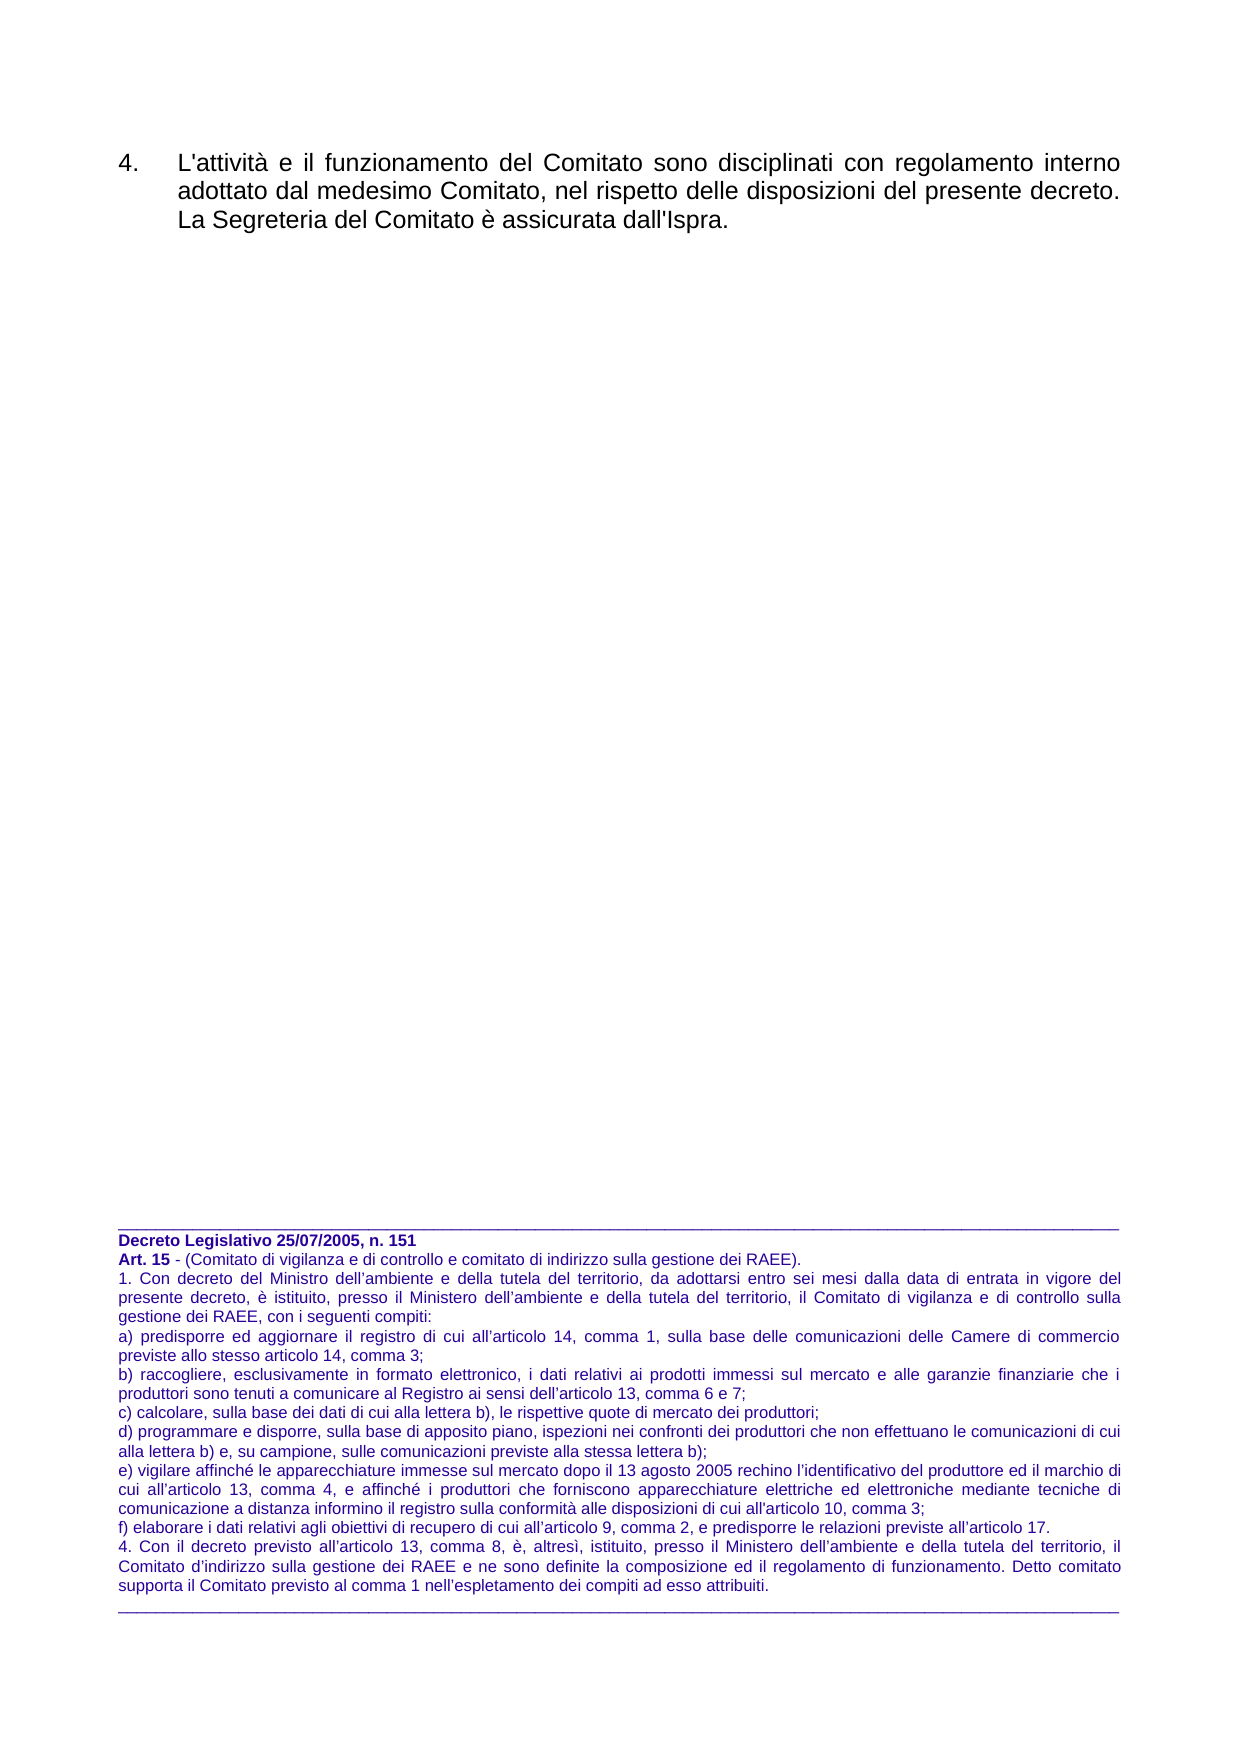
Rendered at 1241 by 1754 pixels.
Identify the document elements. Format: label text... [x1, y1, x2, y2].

text Decreto Legislativo 25/07/2005, n. 151 [118, 1231, 1122, 1250]
text ____________________________________________________________________________________________________________ [118, 1595, 1122, 1614]
text a) predisporre ed aggiornare il registro di cui all’articolo 14, comma 1, sulla base delle comunicazioni delle Camere di commercio previste allo stesso articolo 14, comma 3; [118, 1326, 1122, 1365]
text Art. 15 - (Comitato di vigilanza e di controllo e comitato di indirizzo sulla gestione dei RAEE). [118, 1250, 1122, 1269]
text f) elaborare i dati relativi agli obiettivi di recupero di cui all’articolo 9, comma 2, e predisporre le relazioni previste all’articolo 17. [118, 1518, 1122, 1537]
text e) vigilare affinché le apparecchiature immesse sul mercato dopo il 13 agosto 2005 rechino l’identificativo del produttore ed il marchio di cui all’articolo 13, comma 4, e affinché i produttori che forniscono apparecchiature elettriche ed elettroniche mediante tecniche di comunicazione a distanza informino il registro sulla conformità alle disposizioni di cui all'articolo 10, comma 3; [118, 1461, 1122, 1518]
text 1. Con decreto del Ministro dell’ambiente e della tutela del territorio, da adottarsi entro sei mesi dalla data di entrata in vigore del presente decreto, è istituito, presso il Ministero dell’ambiente e della tutela del territorio, il Comitato di vigilanza e di controllo sulla gestione dei RAEE, con i seguenti compiti: [118, 1269, 1122, 1326]
text 4. L'attività e il funzionamento del Comitato sono disciplinati con regolamento interno adottato dal medesimo Comitato, nel rispetto delle disposizioni del presente decreto. La Segreteria del Comitato è assicurata dall'Ispra. [118, 148, 1122, 234]
text 4. Con il decreto previsto all’articolo 13, comma 8, è, altresì, istituito, presso il Ministero dell’ambiente e della tutela del territorio, il Comitato d’indirizzo sulla gestione dei RAEE e ne sono definite la composizione ed il regolamento di funzionamento. Detto comitato supporta il Comitato previsto al comma 1 nell’espletamento dei compiti ad esso attribuiti. [118, 1537, 1122, 1595]
text ____________________________________________________________________________________________________________ [118, 1211, 1122, 1231]
text b) raccogliere, esclusivamente in formato elettronico, i dati relativi ai prodotti immessi sul mercato e alle garanzie finanziarie che i produttori sono tenuti a comunicare al Registro ai sensi dell’articolo 13, comma 6 e 7; [118, 1365, 1122, 1403]
text c) calcolare, sulla base dei dati di cui alla lettera b), le rispettive quote di mercato dei produttori; [118, 1403, 1122, 1422]
text d) programmare e disporre, sulla base di apposito piano, ispezioni nei confronti dei produttori che non effettuano le comunicazioni di cui alla lettera b) e, su campione, sulle comunicazioni previste alla stessa lettera b); [118, 1422, 1122, 1461]
